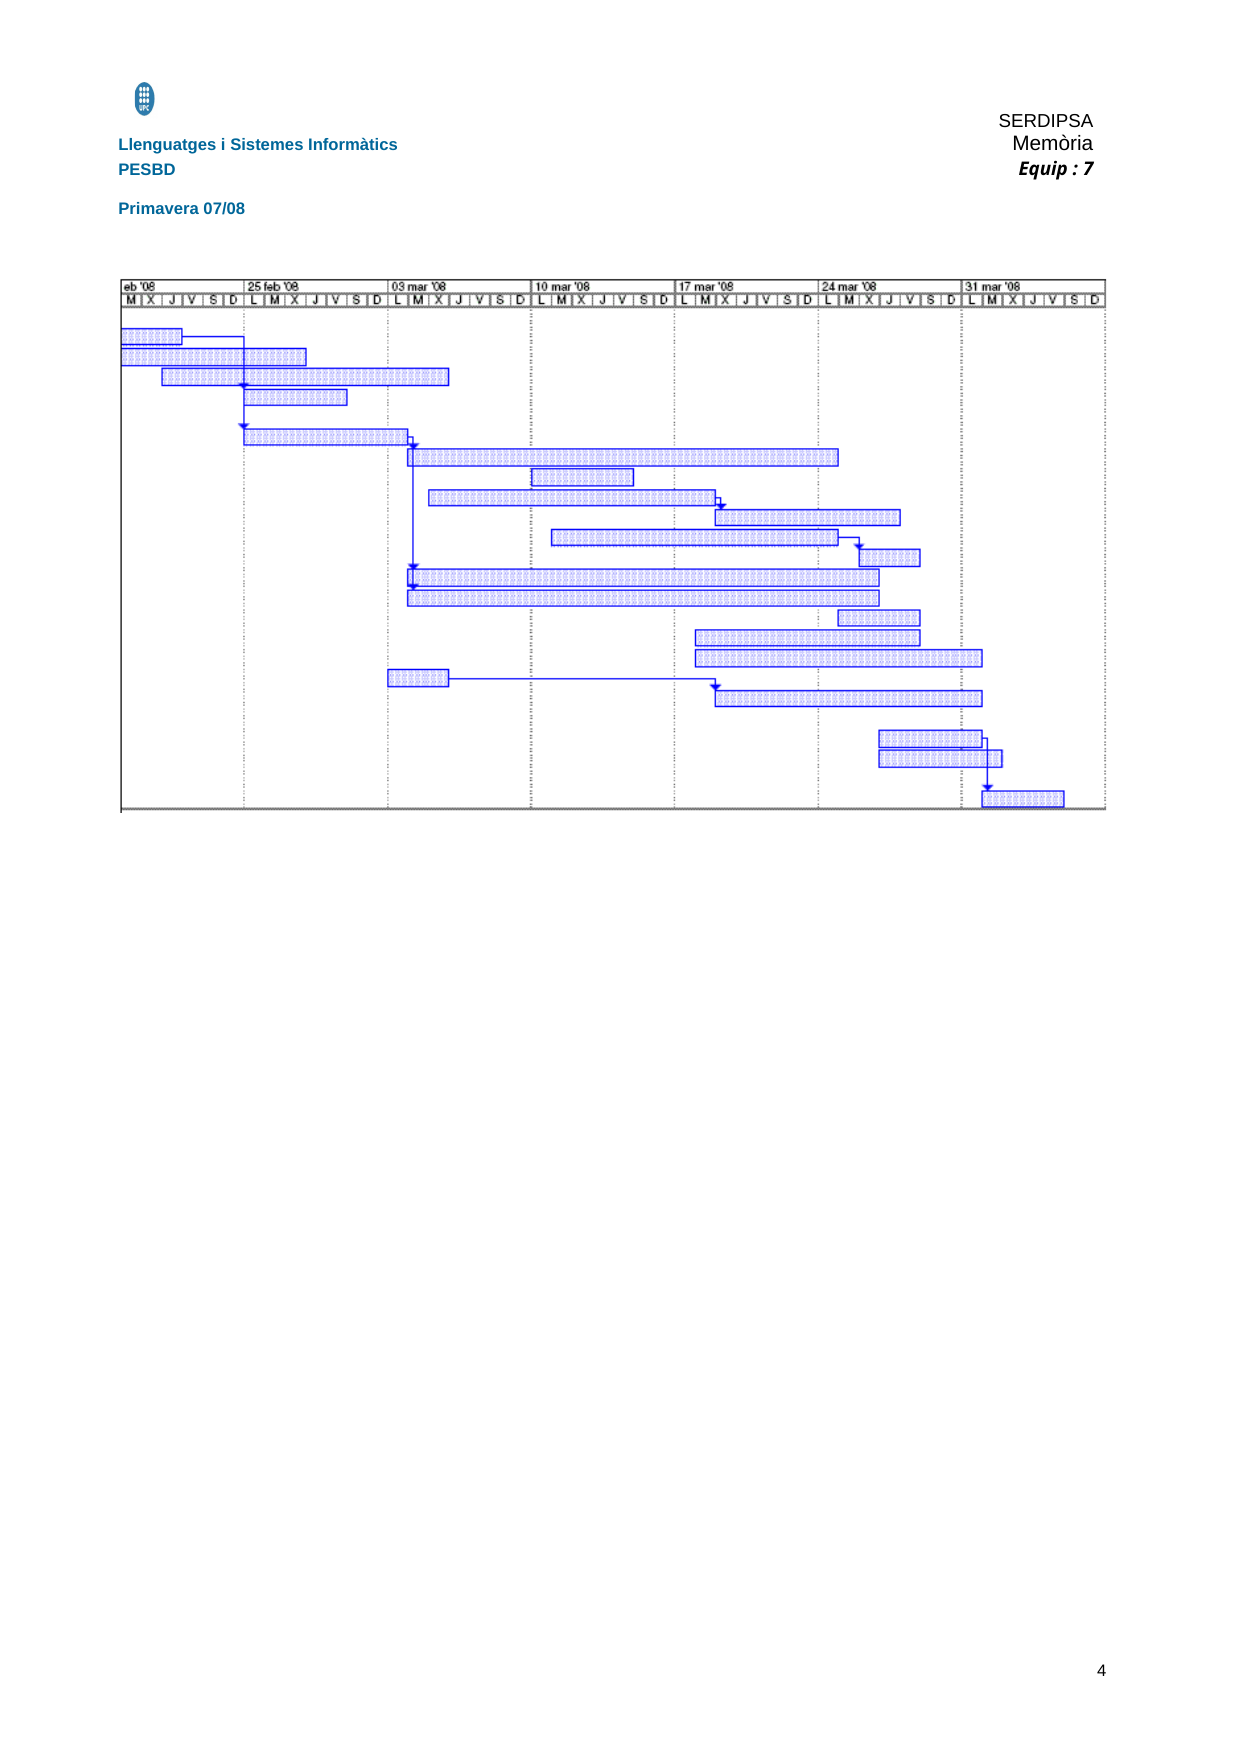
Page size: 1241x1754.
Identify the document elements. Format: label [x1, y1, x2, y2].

picture [118, 274, 1107, 813]
